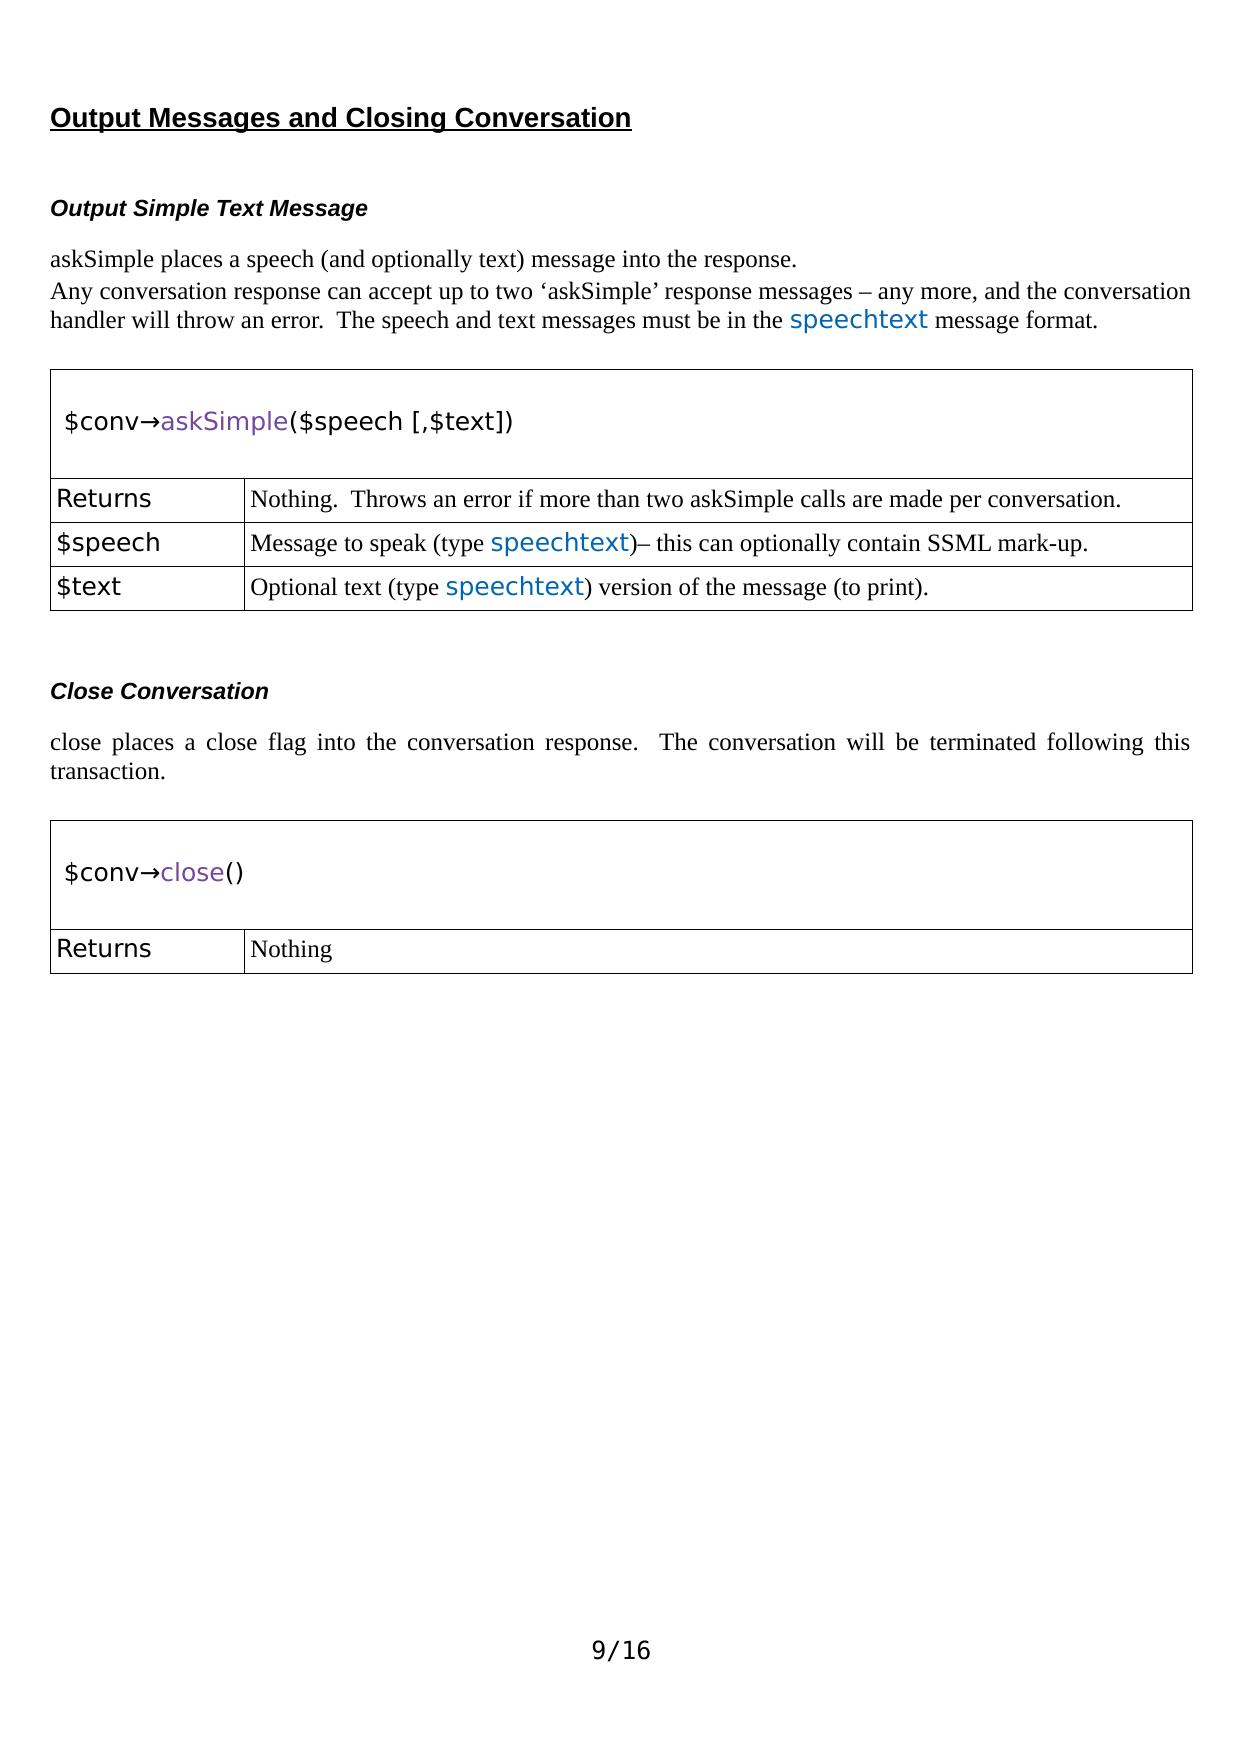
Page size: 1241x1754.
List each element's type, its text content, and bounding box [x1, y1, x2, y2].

table_cell Returns [51, 930, 244, 972]
table_cell $speech [51, 523, 244, 566]
table_cell Message to speak (type speechtext)– this can optionally contain SSML mark-up. [245, 523, 1192, 566]
subtitle Output Messages and Closing Conversation [50, 102, 1192, 133]
table_cell Optional text (type speechtext) version of the message (to print). [245, 567, 1192, 610]
table_cell $text [51, 567, 244, 610]
table_cell Nothing [245, 930, 1192, 972]
subtitle Output Simple Text Message [50, 195, 1192, 221]
table_cell Nothing. Throws an error if more than two askSimple calls are made per conversation. [245, 479, 1192, 522]
table_header $conv→close() [51, 821, 1192, 928]
text askSimple places a speech (and optionally text) message into the response. [50, 244, 1192, 273]
text close places a close flag into the conversation response. The conversation will be terminated following this transaction. [50, 727, 1192, 784]
table_header $conv→askSimple($speech [,$text]) [51, 370, 1192, 478]
subtitle Close Conversation [50, 677, 1192, 704]
text Any conversation response can accept up to two ‘askSimple’ response messages – any more, and the conversation handler will throw an error. The speech and text messages must be in the speechtext message format. [50, 276, 1192, 334]
table_cell Returns [51, 479, 244, 522]
